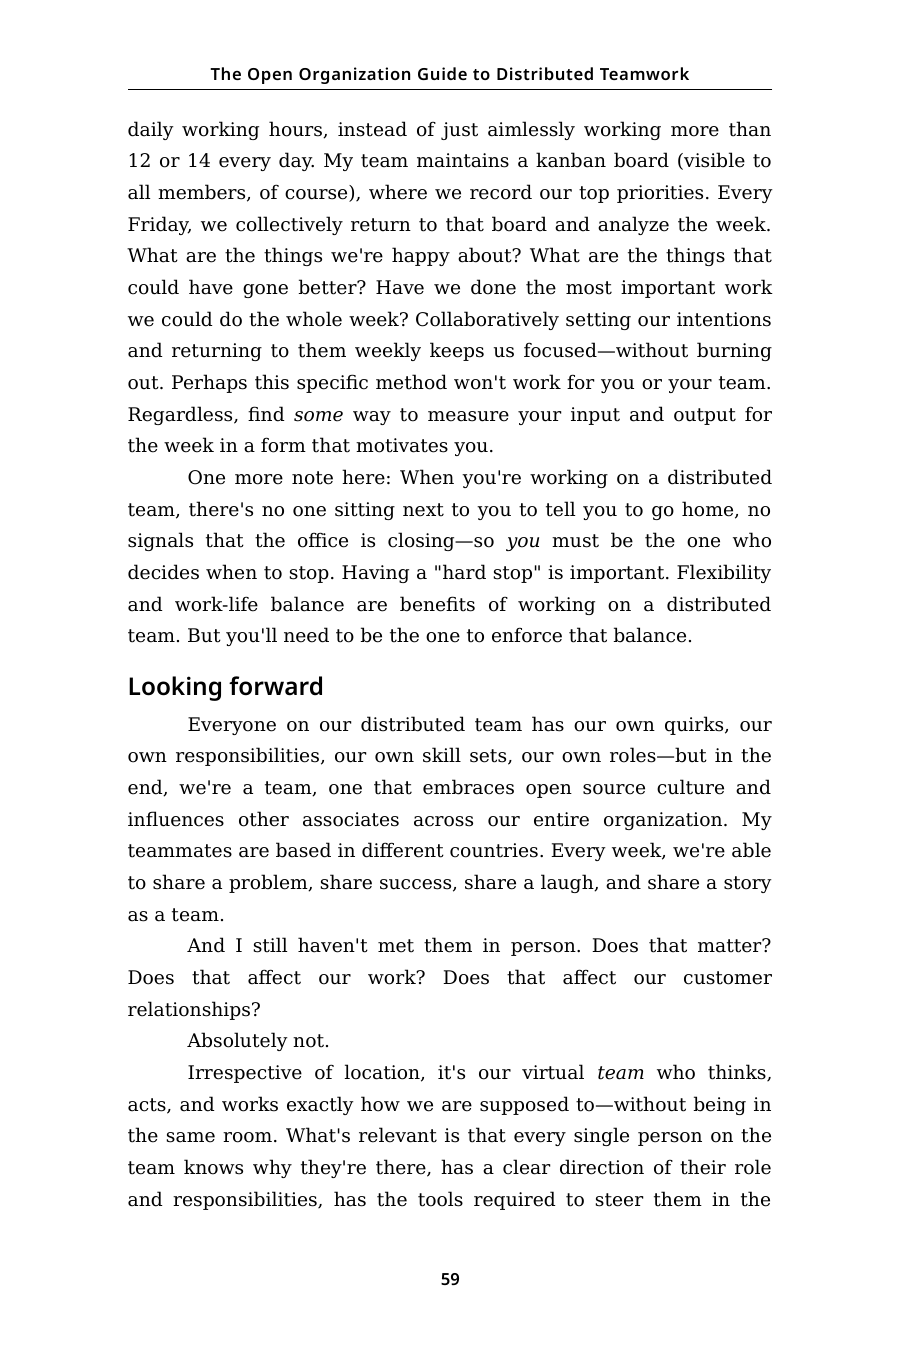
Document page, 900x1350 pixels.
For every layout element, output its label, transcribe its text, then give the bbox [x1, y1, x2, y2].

text daily working hours, instead of just aimlessly working more than 12 or 14 every day. My team maintains a kanban board (visible to all members, of course), where we record our top priorities. Every Friday, we collectively return to that board and analyze the week. What are the things we're happy about? What are the things that could have gone better? Have we done the most important work we could do the whole week? Collaboratively setting our intentions and returning to them weekly keeps us focused—without burning out. Perhaps this specific method won't work for you or your team. Regardless, find some way to measure your input and output for the week in a form that motivates you. [127, 118, 772, 457]
text Irrespective of location, it's our virtual team who thinks, acts, and works exactly how we are supposed to—without being in the same room. What's relevant is that every single person on the team knows why they're there, has a clear direction of their role and responsibilities, has the tools required to steer them in the [127, 1062, 772, 1211]
text Absolutely not. [127, 1031, 772, 1052]
subtitle Looking forward [127, 671, 772, 701]
text And I still haven't met them in person. Does that matter? Does that affect our work? Does that affect our customer relationships? [127, 936, 772, 1021]
text Everyone on our distributed team has our own quirks, our own responsibilities, our own skill sets, our own roles—but in the end, we're a team, one that embraces open source culture and influences other associates across our entire organization. My teammates are based in different countries. Every week, we're able to share a problem, share success, share a laugh, and share a story as a team. [127, 714, 772, 926]
text One more note here: When you're working on a distributed team, there's no one sitting next to you to tell you to go home, no signals that the office is closing—so you must be the one who decides when to stop. Having a "hard stop" is important. Flexibility and work-life balance are benefits of working on a distributed team. But you'll need to be the one to enforce that balance. [127, 467, 772, 647]
